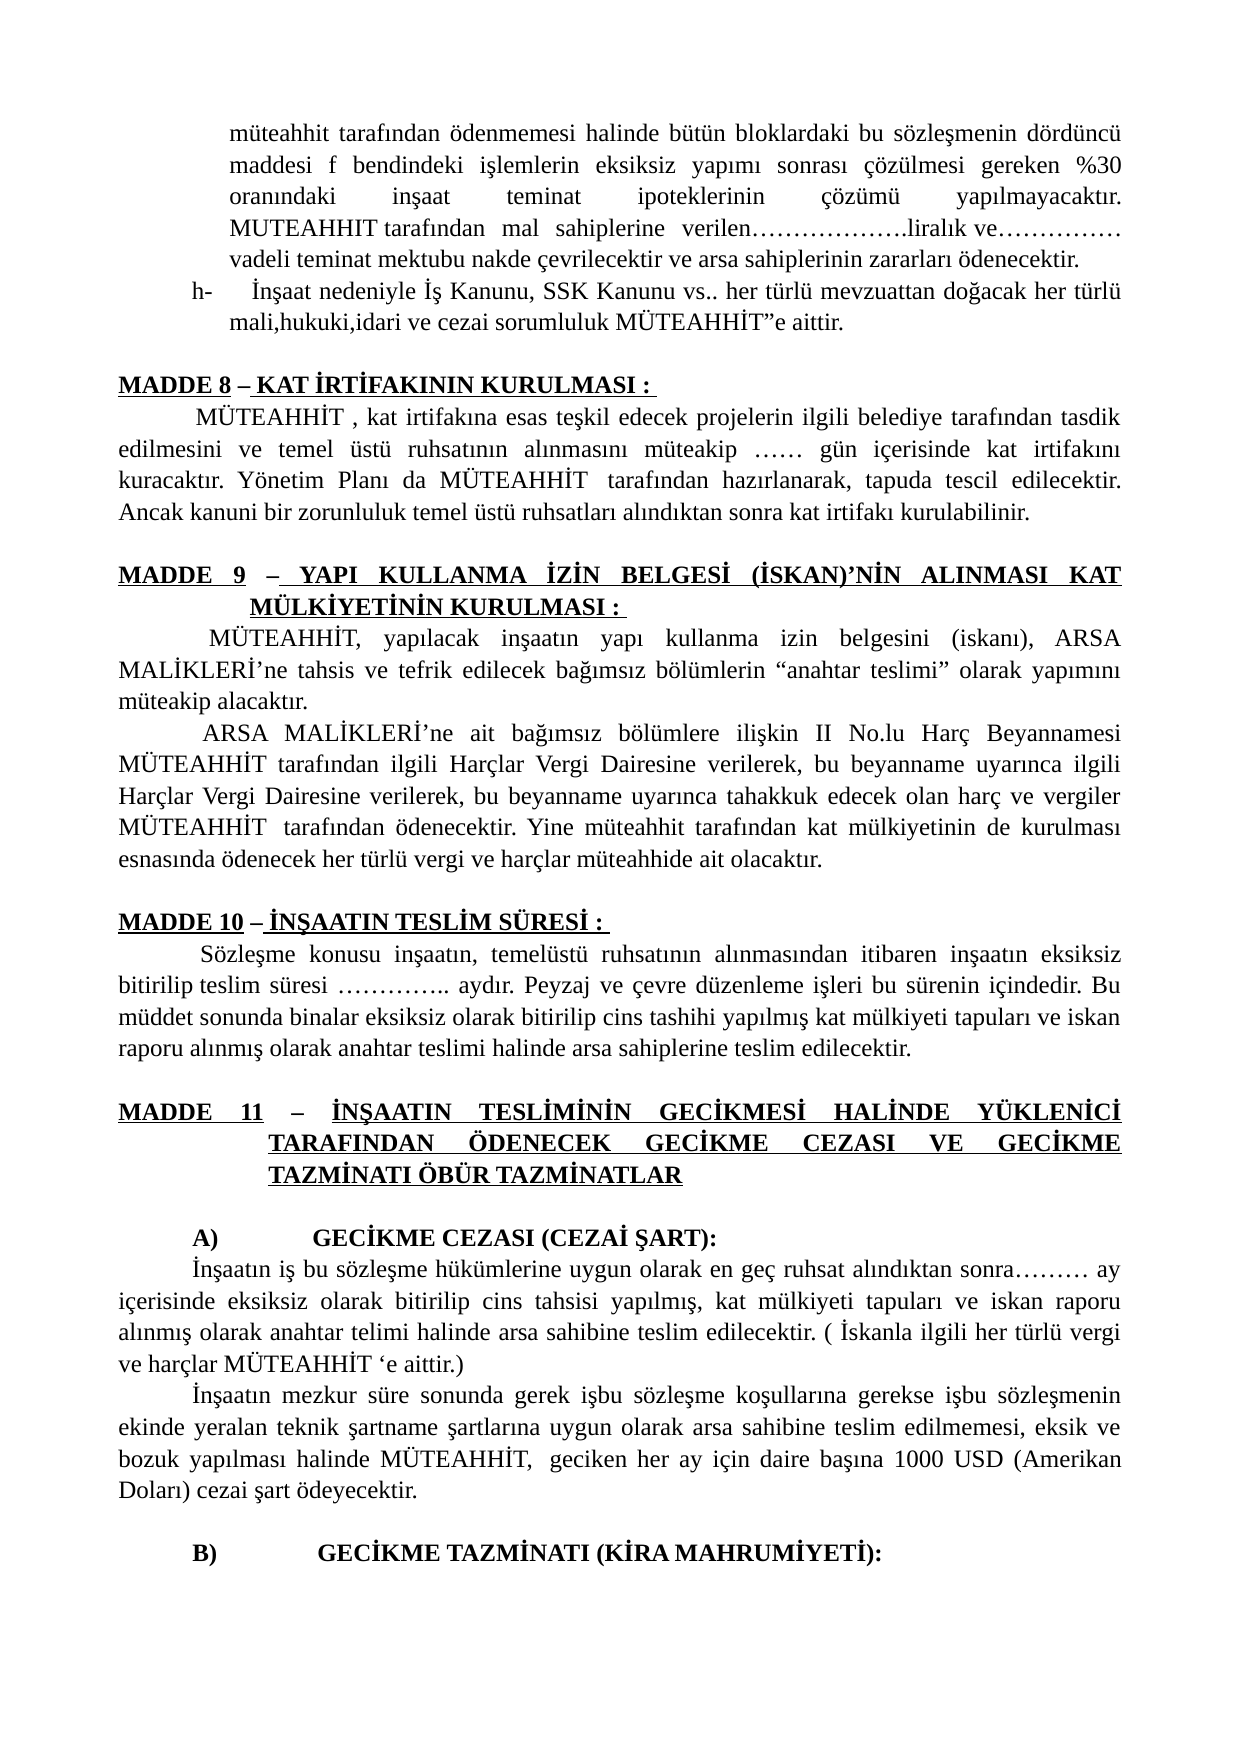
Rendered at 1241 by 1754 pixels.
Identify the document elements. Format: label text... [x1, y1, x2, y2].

text h- İnşaat nedeniyle İş Kanunu, SSK Kanunu vs.. her türlü mevzuattan doğacak her türlü mali,hukuki,idari ve cezai sorumluluk MÜTEAHHİT”e aittir. [192, 276, 1122, 336]
text Sözleşme konusu inşaatın, temelüstü ruhsatının alınmasından itibaren inşaatın eksiksiz bitirilip teslim süresi ………….. aydır. Peyzaj ve çevre düzenleme işleri bu sürenin içindedir. Bu müddet sonunda binalar eksiksiz olarak bitirilip cins tashihi yapılmış kat mülkiyeti tapuları ve iskan raporu alınmış olarak anahtar teslimi halinde arsa sahiplerine teslim edilecektir. [118, 939, 1122, 1062]
text İnşaatın mezkur süre sonunda gerek işbu sözleşme koşullarına gerekse işbu sözleşmenin ekinde yeralan teknik şartname şartlarına uygun olarak arsa sahibine teslim edilmemesi, eksik ve bozuk yapılması halinde MÜTEAHHİT, geciken her ay için daire başına 1000 USD (Amerikan Doları) cezai şart ödeyecektir. [118, 1381, 1122, 1504]
text MADDE 11 – İNŞAATIN TESLİMİNİN GECİKMESİ HALİNDE YÜKLENİCİ TARAFINDAN ÖDENECEK GECİKME CEZASI VE GECİKME TAZMİNATI ÖBÜR TAZMİNATLAR [118, 1097, 1122, 1188]
text MADDE 10 – İNŞAATIN TESLİM SÜRESİ : [118, 907, 1122, 936]
text müteahhit tarafından ödenmemesi halinde bütün bloklardaki bu sözleşmenin dördüncü maddesi f bendindeki işlemlerin eksiksiz yapımı sonrası çözülmesi gereken %30 oranındaki inşaat teminat ipoteklerinin çözümü yapılmayacaktır. MUTEAHHIT tarafından mal sahiplerine verilen……………….liralık ve…………… vadeli teminat mektubu nakde çevrilecektir ve arsa sahiplerinin zararları ödenecektir. [192, 118, 1122, 273]
text MADDE 9 – YAPI KULLANMA İZİN BELGESİ (İSKAN)’NİN ALINMASI KAT MÜLKİYETİNİN KURULMASI : [118, 560, 1122, 620]
text B) GECİKME TAZMİNATI (KİRA MAHRUMİYETİ): [192, 1538, 1122, 1567]
text İnşaatın iş bu sözleşme hükümlerine uygun olarak en geç ruhsat alındıktan sonra……… ay içerisinde eksiksiz olarak bitirilip cins tahsisi yapılmış, kat mülkiyeti tapuları ve iskan raporu alınmış olarak anahtar telimi halinde arsa sahibine teslim edilecektir. ( İskanla ilgili her türlü vergi ve harçlar MÜTEAHHİT ‘e aittir.) [118, 1254, 1122, 1378]
text MÜTEAHHİT , kat irtifakına esas teşkil edecek projelerin ilgili belediye tarafından tasdik edilmesini ve temel üstü ruhsatının alınmasını müteakip …… gün içerisinde kat irtifakını kuracaktır. Yönetim Planı da MÜTEAHHİT tarafından hazırlanarak, tapuda tescil edilecektir. Ancak kanuni bir zorunluluk temel üstü ruhsatları alındıktan sonra kat irtifakı kurulabilinir. [118, 402, 1122, 526]
text MADDE 8 – KAT İRTİFAKININ KURULMASI : [118, 371, 1122, 399]
text MÜTEAHHİT, yapılacak inşaatın yapı kullanma izin belgesini (iskanı), ARSA MALİKLERİ’ne tahsis ve tefrik edilecek bağımsız bölümlerin “anahtar teslimi” olarak yapımını müteakip alacaktır. [118, 623, 1122, 715]
text ARSA MALİKLERİ’ne ait bağımsız bölümlere ilişkin II No.lu Harç Beyannamesi MÜTEAHHİT tarafından ilgili Harçlar Vergi Dairesine verilerek, bu beyanname uyarınca ilgili Harçlar Vergi Dairesine verilerek, bu beyanname uyarınca tahakkuk edecek olan harç ve vergiler MÜTEAHHİT tarafından ödenecektir. Yine müteahhit tarafından kat mülkiyetinin de kurulması esnasında ödenecek her türlü vergi ve harçlar müteahhide ait olacaktır. [118, 718, 1122, 873]
text A) GECİKME CEZASI (CEZAİ ŞART): [192, 1223, 1122, 1252]
